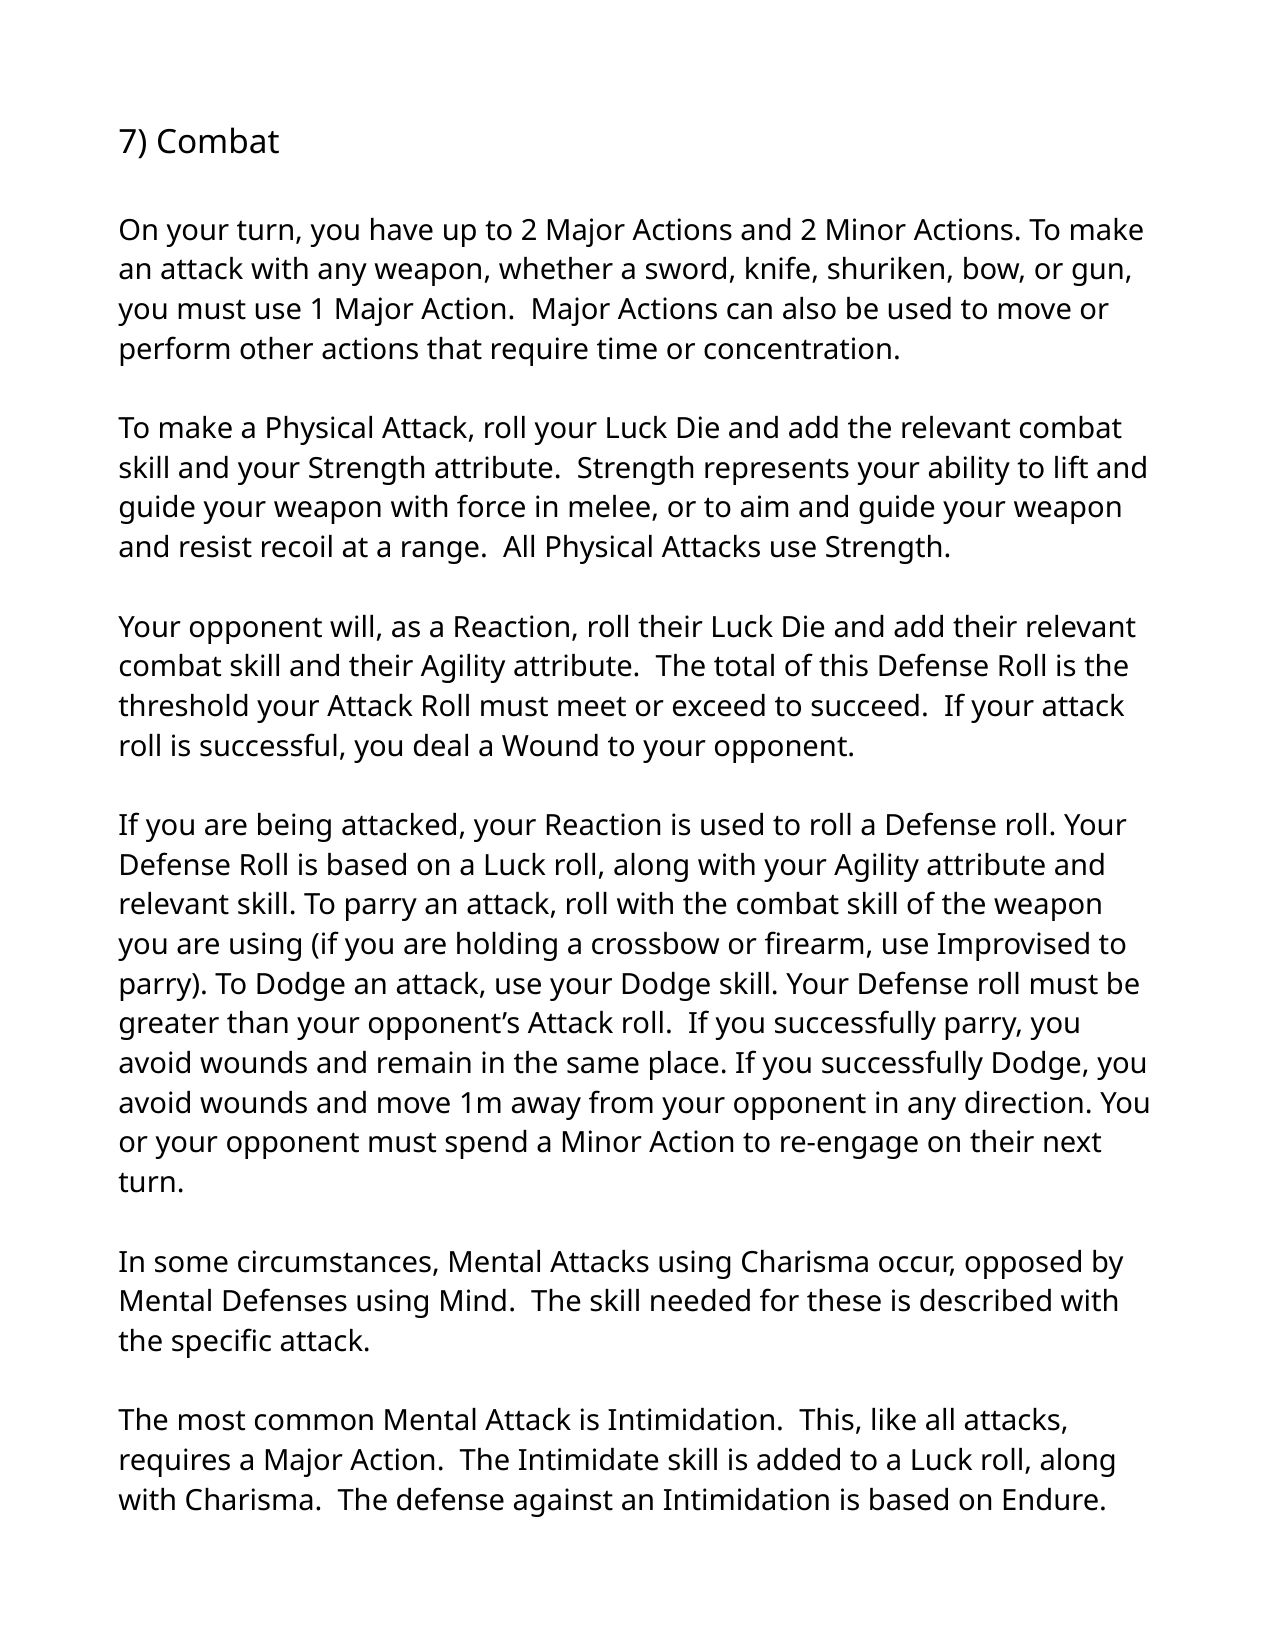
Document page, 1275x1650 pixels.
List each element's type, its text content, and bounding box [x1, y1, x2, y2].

text The most common Mental Attack is Intimidation. This, like all attacks, requires a Major Action. The Intimidate skill is added to a Luck roll, along with Charisma. The defense against an Intimidation is based on Endure. [118, 1399, 1157, 1519]
text In some circumstances, Mental Attacks using Charisma occur, opposed by Mental Defenses using Mind. The skill needed for these is described with the specific attack. [118, 1241, 1157, 1360]
text On your turn, you have up to 2 Major Actions and 2 Minor Actions. To make an attack with any weapon, whether a sword, knife, shuriken, bow, or gun, you must use 1 Major Action. Major Actions can also be used to move or perform other actions that require time or concentration. [118, 209, 1157, 368]
text Your opponent will, as a Reaction, roll their Luck Die and add their relevant combat skill and their Agility attribute. The total of this Defense Roll is the threshold your Attack Roll must meet or exceed to succeed. If your attack roll is successful, you deal a Wound to your opponent. [118, 606, 1157, 764]
text 7) Combat [118, 118, 1157, 163]
text To make a Physical Attack, roll your Luck Die and add the relevant combat skill and your Strength attribute. Strength represents your ability to lift and guide your weapon with force in melee, or to aim and guide your weapon and resist recoil at a range. All Physical Attacks use Strength. [118, 407, 1157, 566]
text If you are being attacked, your Reaction is used to roll a Defense roll. Your Defense Roll is based on a Luck roll, along with your Agility attribute and relevant skill. To parry an attack, roll with the combat skill of the weapon you are using (if you are holding a crossbow or firearm, use Improvised to parry). To Dodge an attack, use your Dodge skill. Your Defense roll must be greater than your opponent’s Attack roll. If you successfully parry, you avoid wounds and remain in the same place. If you successfully Dodge, you avoid wounds and move 1m away from your opponent in any direction. You or your opponent must spend a Minor Action to re-engage on their next turn. [118, 804, 1157, 1201]
